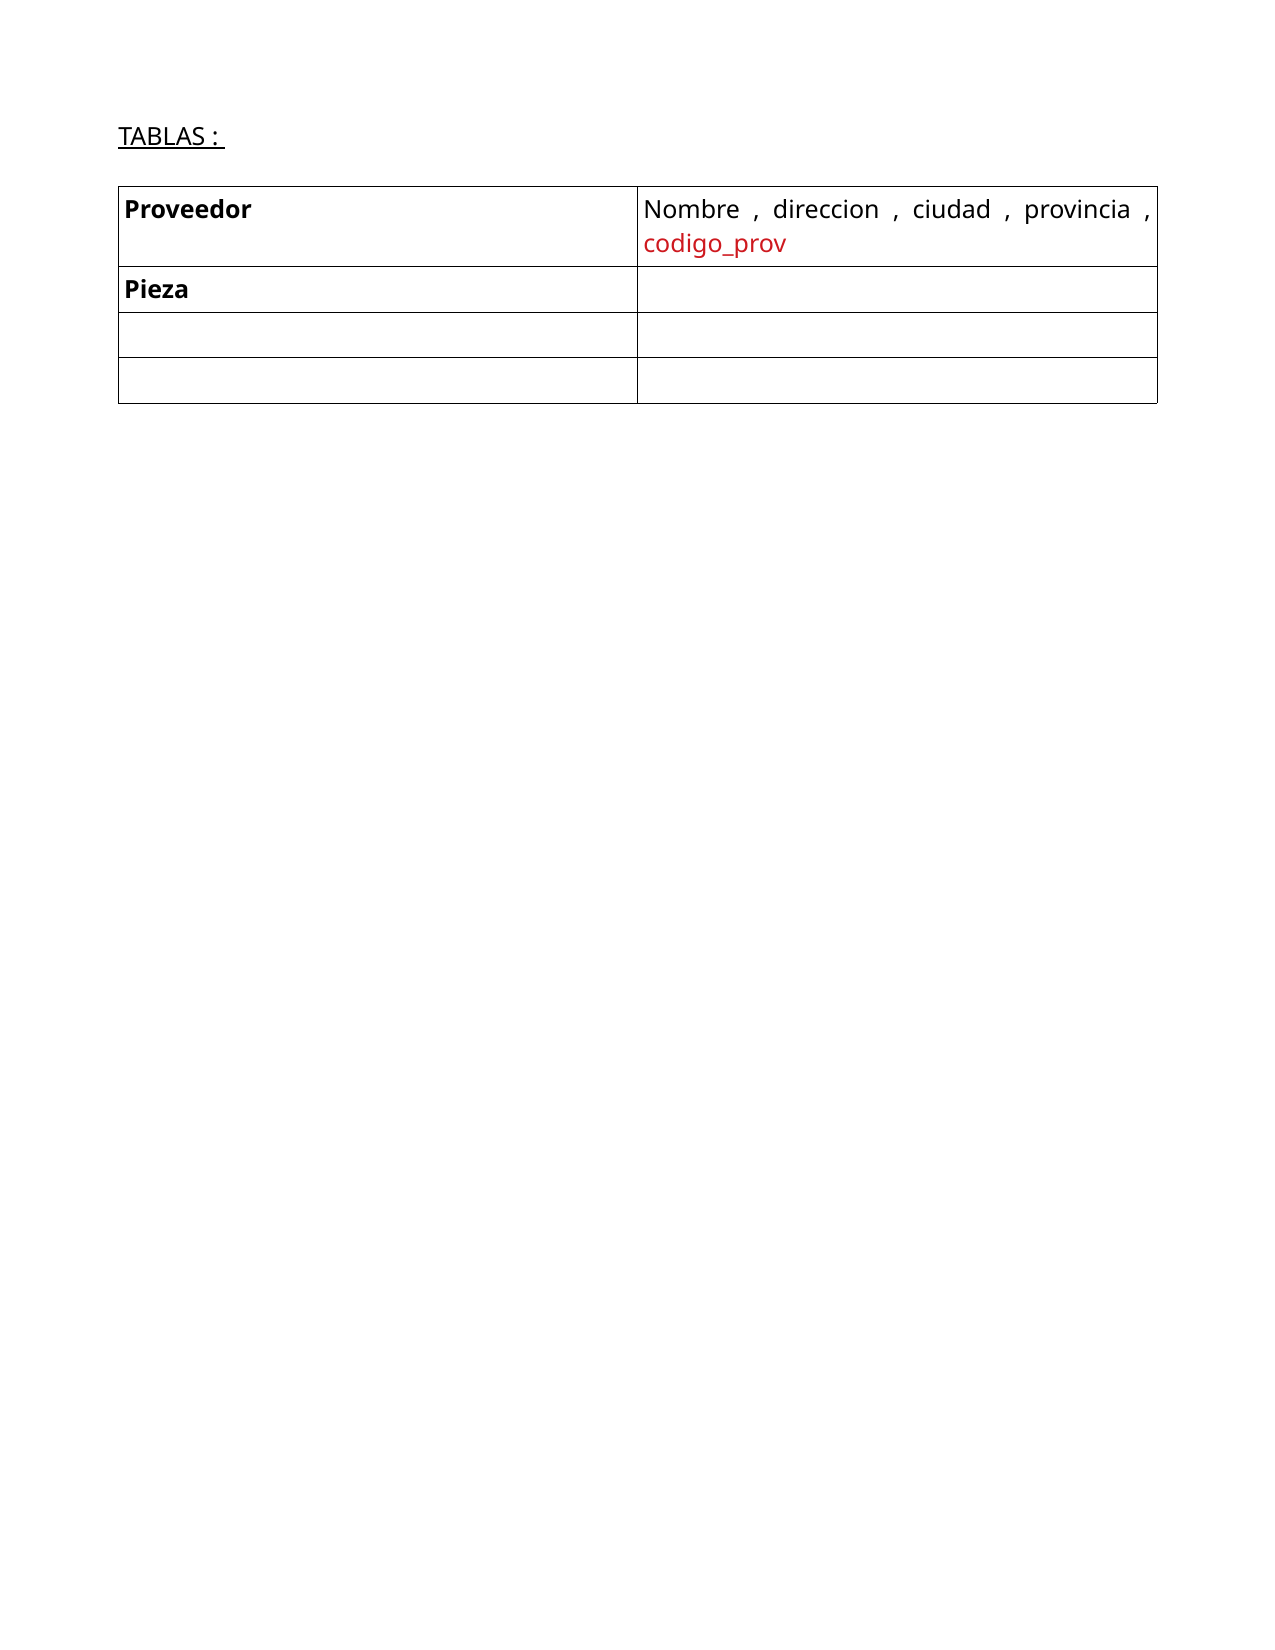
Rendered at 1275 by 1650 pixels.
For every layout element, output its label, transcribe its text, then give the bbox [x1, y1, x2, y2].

table_header Proveedor [119, 187, 637, 266]
table_cell [638, 267, 1157, 312]
table_cell [119, 313, 637, 357]
table_header Nombre , direccion , ciudad , provincia , codigo_prov [638, 187, 1157, 266]
table_cell Pieza [119, 267, 637, 312]
table_cell [119, 358, 637, 403]
table_cell [638, 313, 1157, 357]
text TABLAS : [118, 118, 1157, 152]
table_cell [638, 358, 1157, 403]
